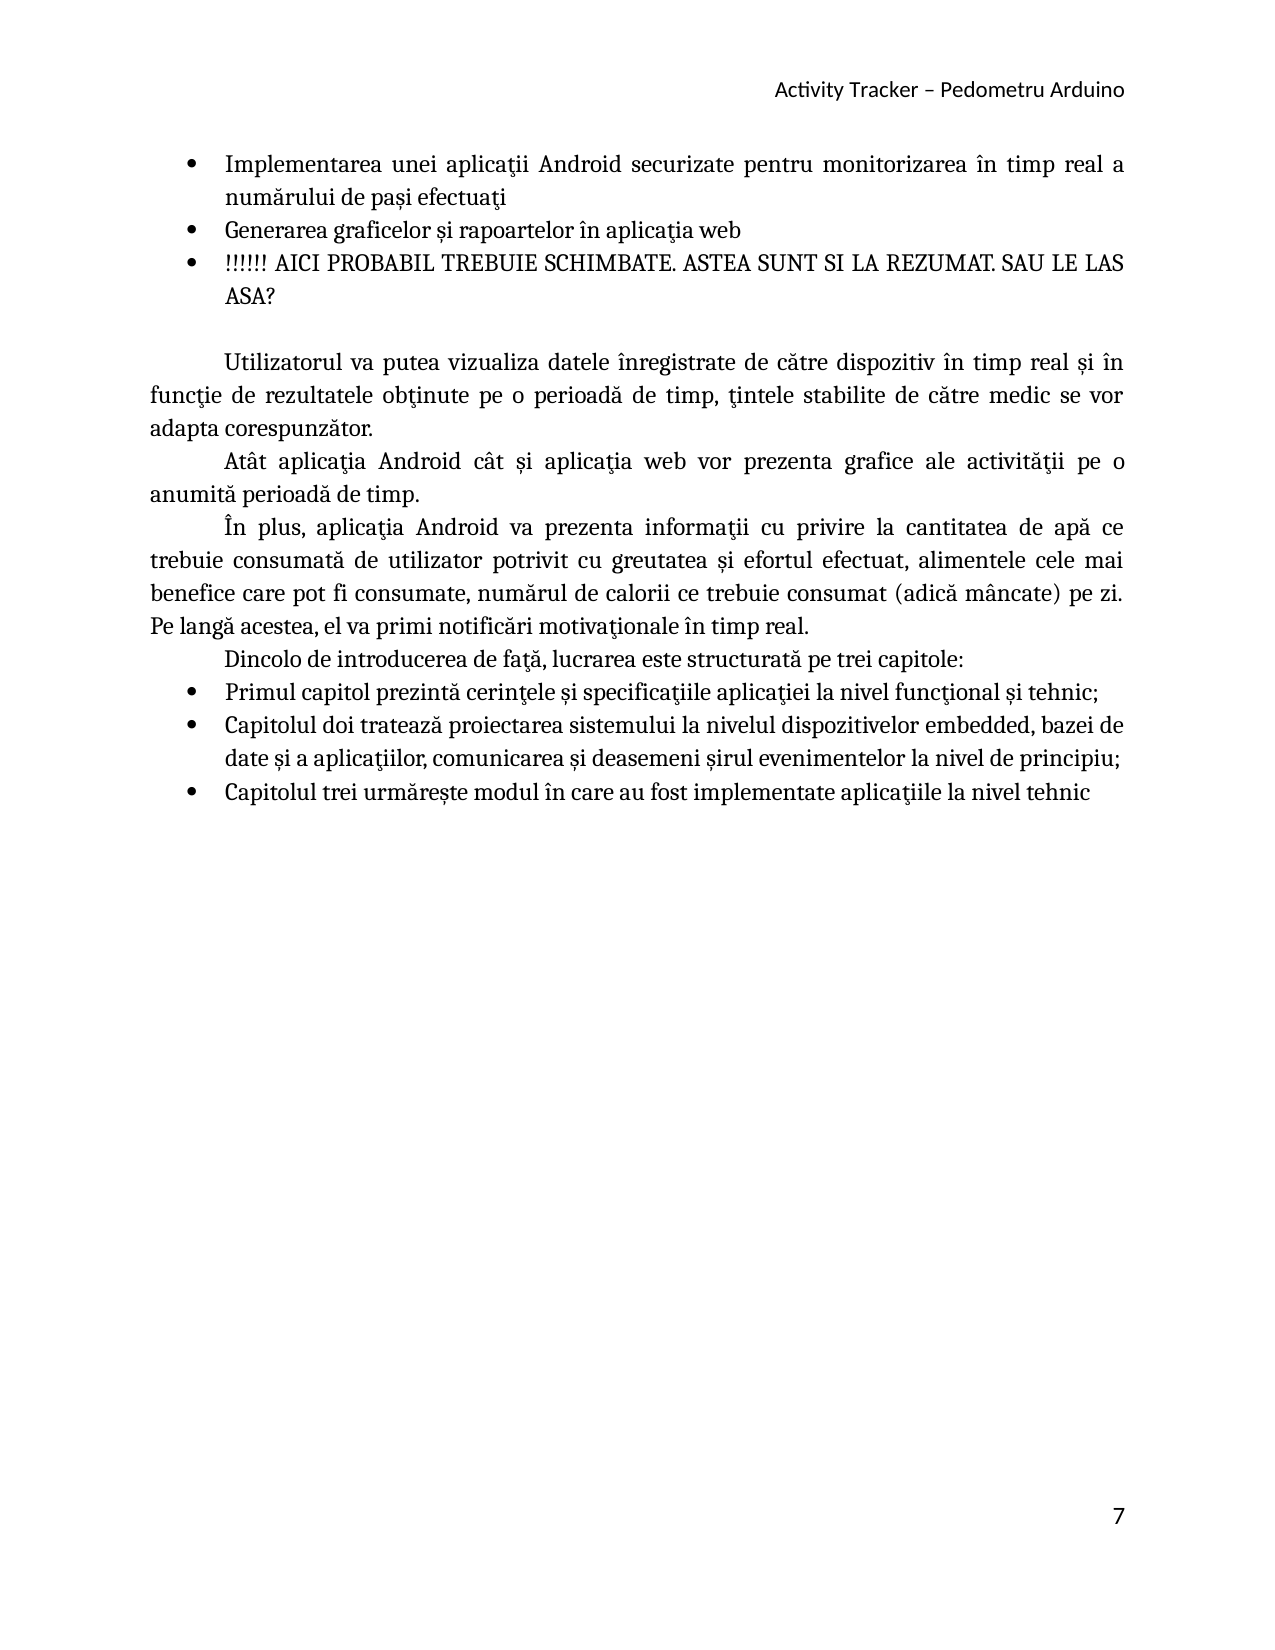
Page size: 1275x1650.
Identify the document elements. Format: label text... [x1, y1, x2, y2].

list Capitolul trei urmăreşte modul în care au fost implementate aplicaţiile la nivel tehnic [187, 777, 1125, 806]
list !!!!!! AICI PROBABIL TREBUIE SCHIMBATE. ASTEA SUNT SI LA REZUMAT. SAU LE LAS ASA? [187, 249, 1125, 311]
text Dincolo de introducerea de faţă, lucrarea este structurată pe trei capitole: [150, 645, 1125, 674]
text Atât aplicaţia Android cât şi aplicaţia web vor prezenta grafice ale activităţii pe o anumită perioadă de timp. [150, 447, 1125, 509]
text În plus, aplicaţia Android va prezenta informaţii cu privire la cantitatea de apă ce trebuie consumată de utilizator potrivit cu greutatea şi efortul efectuat, alimentele cele mai benefice care pot fi consumate, numărul de calorii ce trebuie consumat (adică mâncate) pe zi. Pe langă acestea, el va primi notificări motivaţionale în timp real. [150, 513, 1125, 641]
list Capitolul doi tratează proiectarea sistemului la nivelul dispozitivelor embedded, bazei de date şi a aplicaţiilor, comunicarea şi deasemeni şirul evenimentelor la nivel de principiu; [187, 711, 1125, 773]
list Implementarea unei aplicaţii Android securizate pentru monitorizarea în timp real a numărului de paşi efectuaţi [187, 150, 1125, 212]
list Generarea graficelor şi rapoartelor în aplicaţia web [187, 216, 1125, 245]
text Utilizatorul va putea vizualiza datele înregistrate de către dispozitiv în timp real şi în funcţie de rezultatele obţinute pe o perioadă de timp, ţintele stabilite de către medic se vor adapta corespunzător. [150, 348, 1125, 443]
list Primul capitol prezintă cerinţele şi specificaţiile aplicaţiei la nivel funcţional şi tehnic; [187, 678, 1125, 707]
